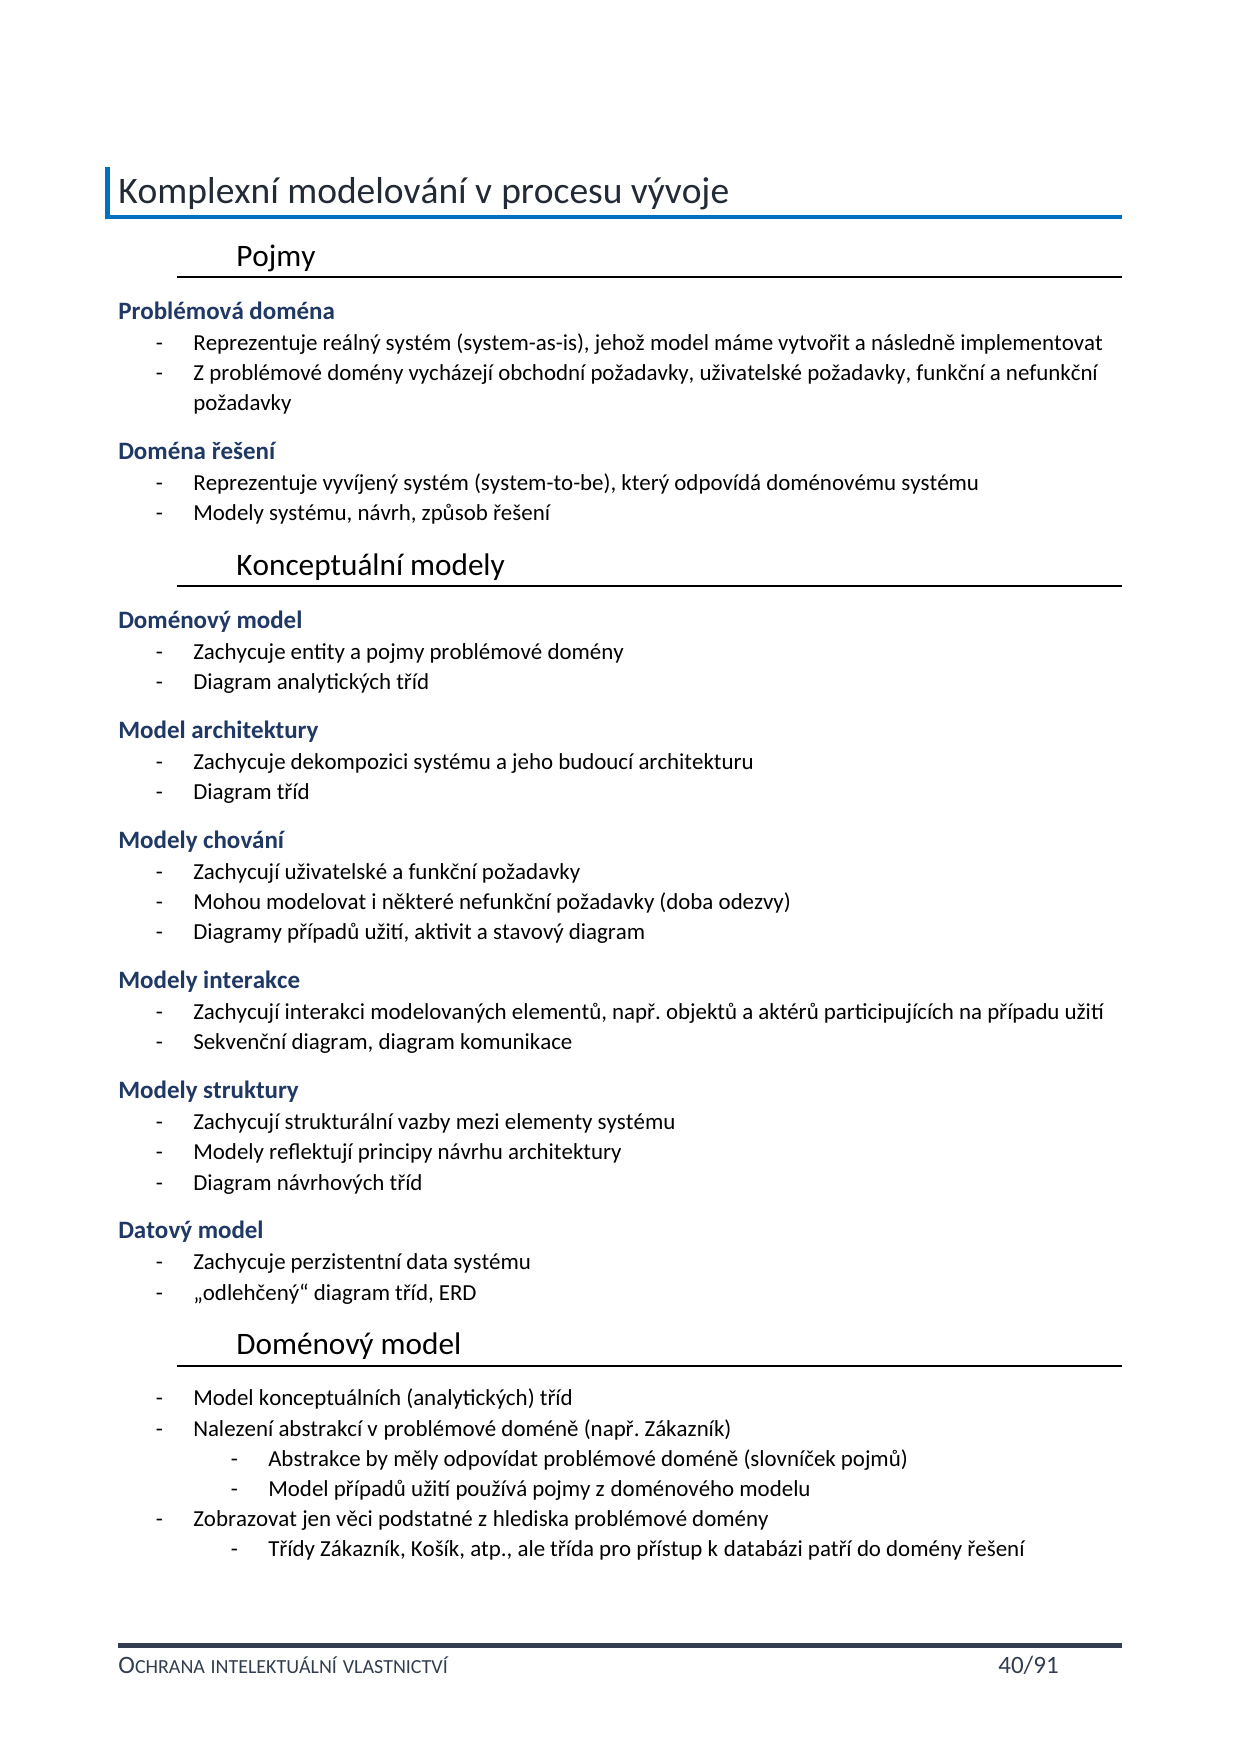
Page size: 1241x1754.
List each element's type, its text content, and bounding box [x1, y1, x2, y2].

list Sekvenční diagram, diagram komunikace [156, 1027, 1122, 1055]
list Abstrakce by měly odpovídat problémové doméně (slovníček pojmů) [231, 1444, 1122, 1472]
list Mohou modelovat i některé nefunkční požadavky (doba odezvy) [156, 887, 1122, 915]
list Zachycují uživatelské a funkční požadavky [156, 857, 1122, 885]
subtitle Doménový model [177, 1324, 1122, 1365]
list Zachycuje entity a pojmy problémové domény [156, 637, 1122, 665]
subtitle Komplexní modelování v procesu vývoje [110, 167, 1122, 215]
list Z problémové domény vycházejí obchodní požadavky, uživatelské požadavky, funkční a nefunkční požadavky [156, 358, 1122, 416]
list Diagramy případů užití, aktivit a stavový diagram [156, 917, 1122, 945]
list Reprezentuje vyvíjený systém (system-to-be), který odpovídá doménovému systému [156, 468, 1122, 496]
list Zachycuje perzistentní data systému [156, 1247, 1122, 1275]
subtitle Problémová doména [118, 295, 1122, 325]
list Model případů užití používá pojmy z doménového modelu [231, 1474, 1122, 1502]
list Zobrazovat jen věci podstatné z hlediska problémové domény [156, 1504, 1122, 1532]
subtitle Modely interakce [118, 964, 1122, 995]
list Třídy Zákazník, Košík, atp., ale třída pro přístup k databázi patří do domény řešení [231, 1534, 1122, 1562]
list Modely reflektují principy návrhu architektury [156, 1137, 1122, 1165]
subtitle Modely struktury [118, 1074, 1122, 1105]
list Reprezentuje reálný systém (system-as-is), jehož model máme vytvořit a následně implementovat [156, 328, 1122, 356]
list Diagram analytických tříd [156, 667, 1122, 695]
list „odlehčený“ diagram tříd, ERD [156, 1278, 1122, 1306]
list Diagram tříd [156, 777, 1122, 805]
subtitle Konceptuální modely [177, 545, 1122, 585]
list Zachycují interakci modelovaných elementů, např. objektů a aktérů participujících na případu užití [156, 997, 1122, 1025]
subtitle Modely chování [118, 824, 1122, 854]
subtitle Model architektury [118, 714, 1122, 744]
list Zachycuje dekompozici systému a jeho budoucí architekturu [156, 747, 1122, 775]
list Nalezení abstrakcí v problémové doméně (např. Zákazník) [156, 1414, 1122, 1442]
list Zachycují strukturální vazby mezi elementy systému [156, 1107, 1122, 1135]
subtitle Doména řešení [118, 435, 1122, 466]
list Model konceptuálních (analytických) tříd [156, 1383, 1122, 1411]
subtitle Doménový model [118, 604, 1122, 634]
subtitle Datový model [118, 1214, 1122, 1245]
list Diagram návrhových tříd [156, 1168, 1122, 1196]
list Modely systému, návrh, způsob řešení [156, 498, 1122, 526]
subtitle Pojmy [177, 236, 1122, 276]
